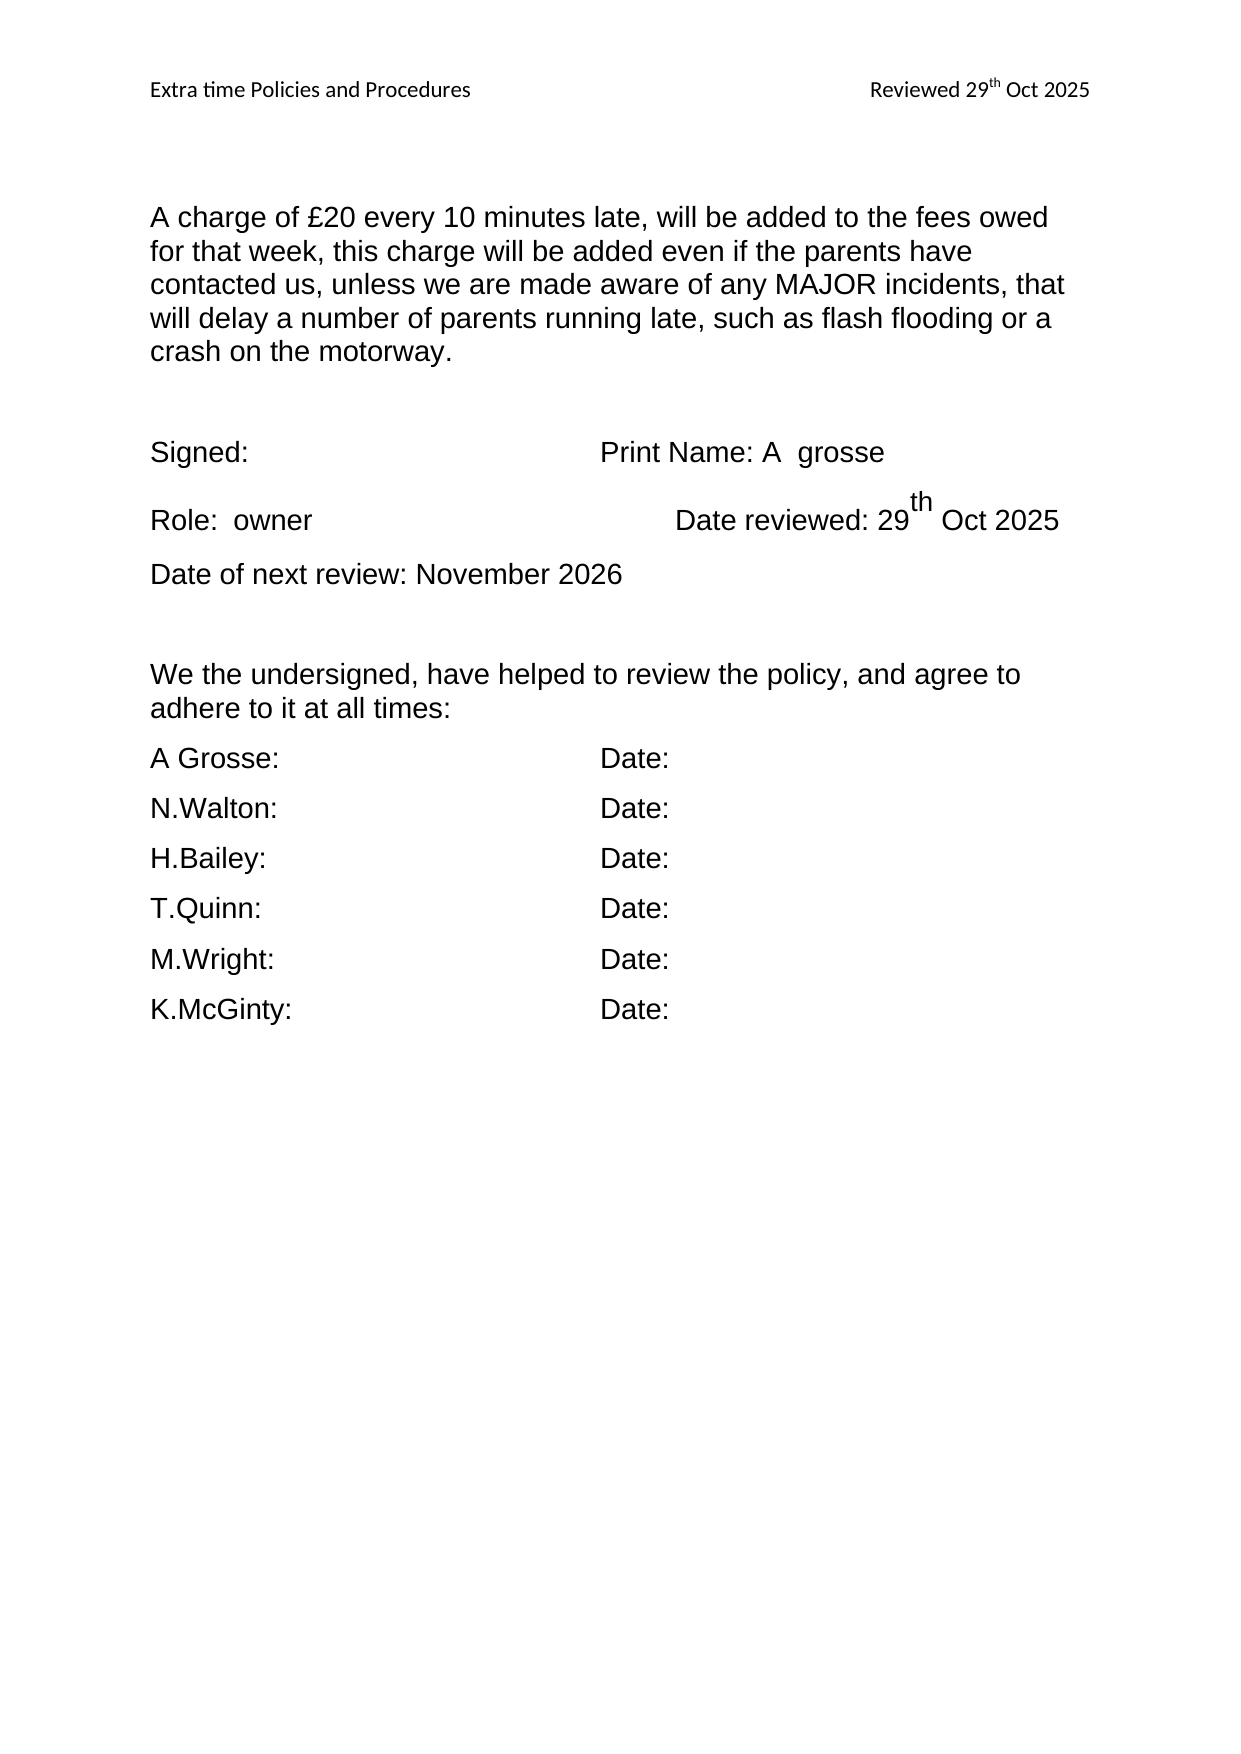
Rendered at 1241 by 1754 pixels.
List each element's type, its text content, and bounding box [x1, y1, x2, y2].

text Date of next review: November 2026 [150, 557, 1090, 590]
text M.Wright: Date: [150, 942, 1090, 975]
text N.Walton: Date: [150, 791, 1090, 825]
text Signed: Print Name: A grosse [150, 435, 1090, 468]
text Role: owner Date reviewed: 29th Oct 2025 [150, 485, 1090, 540]
text H.Bailey: Date: [150, 841, 1090, 875]
text T.Quinn: Date: [150, 892, 1090, 925]
text A Grosse: Date: [150, 741, 1090, 774]
text A charge of £20 every 10 minutes late, will be added to the fees owed for that week, this charge will be added even if the parents have contacted us, unless we are made aware of any MAJOR incidents, that will delay a number of parents running late, such as flash flooding or a crash on the motorway. [150, 200, 1090, 368]
text K.McGinty: Date: [150, 992, 1090, 1026]
text We the undersigned, have helped to review the policy, and agree to adhere to it at all times: [150, 657, 1090, 724]
